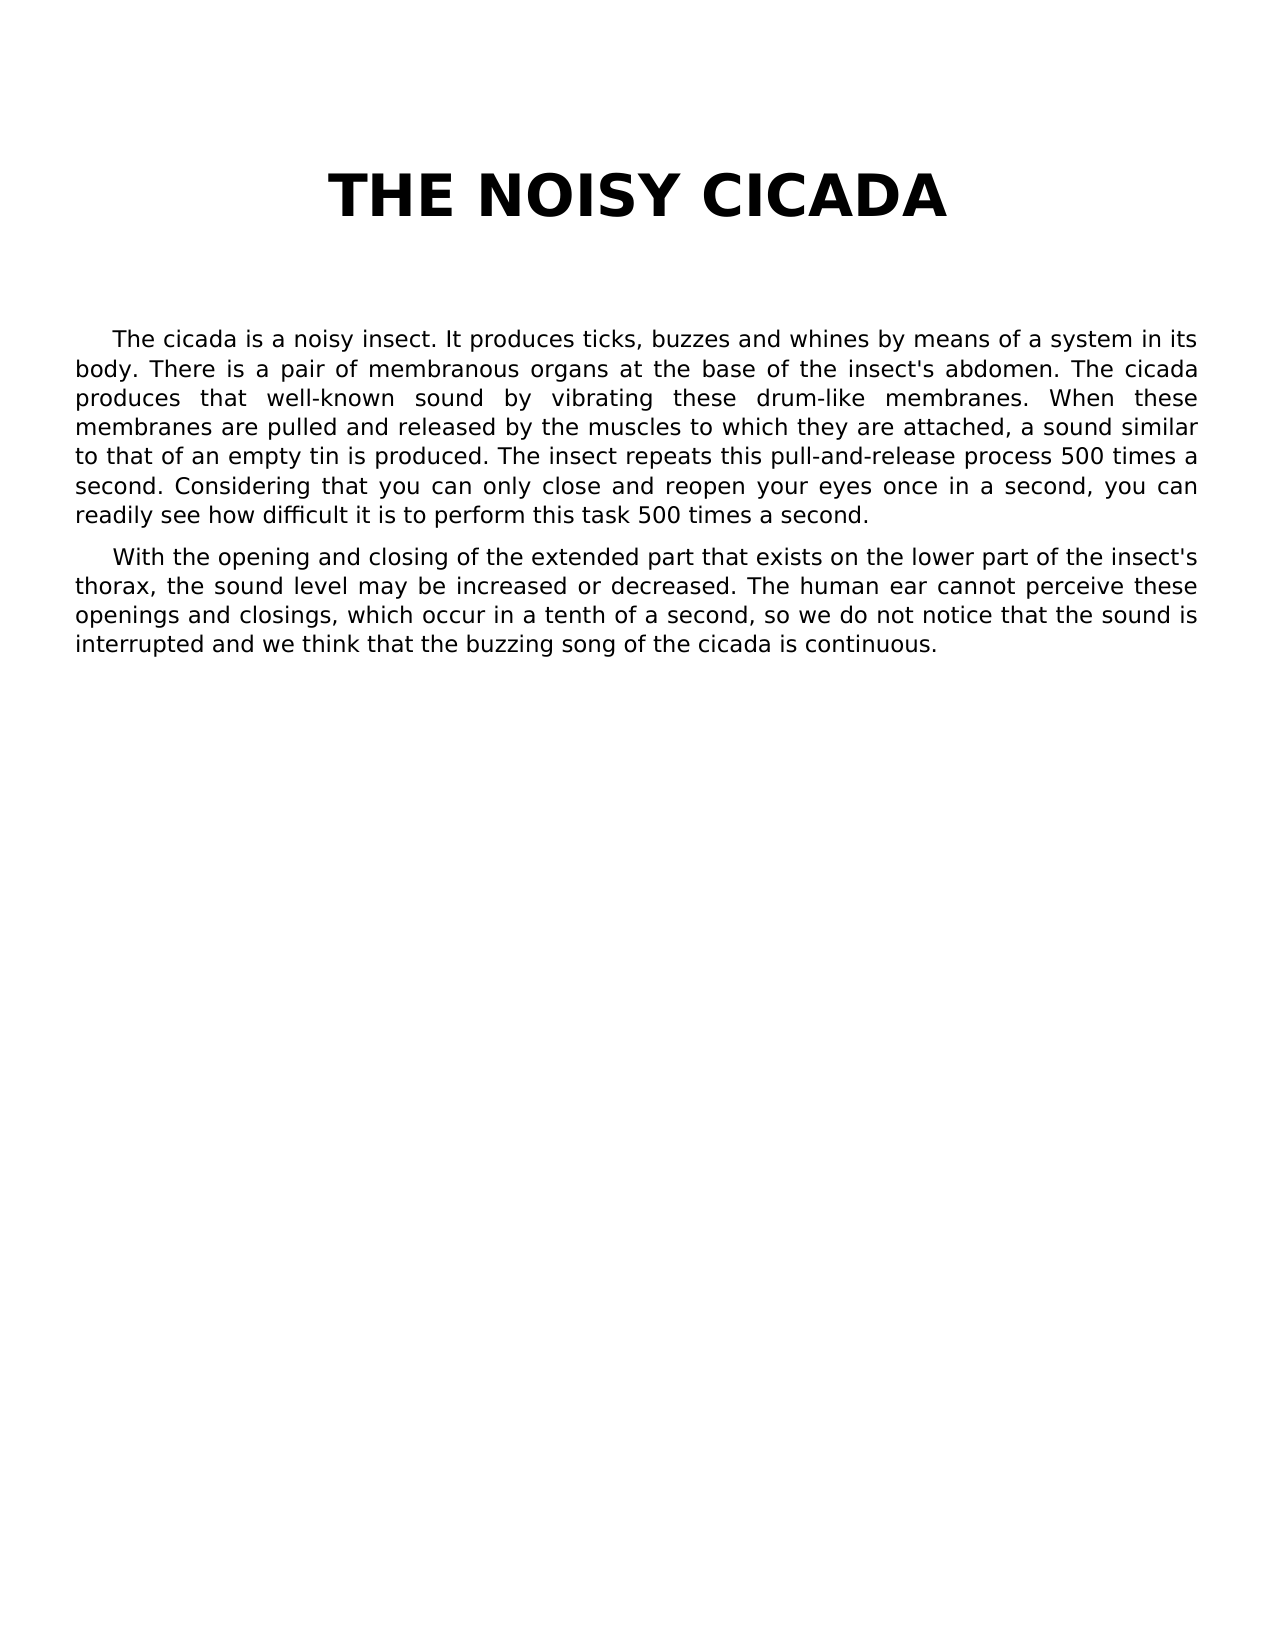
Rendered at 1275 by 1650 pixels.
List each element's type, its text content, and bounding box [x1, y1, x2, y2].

text With the opening and closing of the extended part that exists on the lower part of the insect's thorax, the sound level may be increased or decreased. The human ear cannot perceive these openings and closings, which occur in a tenth of a second, so we do not notice that the sound is interrupted and we think that the buzzing song of the cicada is continuous. [75, 544, 1200, 658]
text The cicada is a noisy insect. It produces ticks, buzzes and whines by means of a system in its body. There is a pair of membranous organs at the base of the insect's abdomen. The cicada produces that well-known sound by vibrating these drum-like membranes. When these membranes are pulled and released by the muscles to which they are attached, a sound similar to that of an empty tin is produced. The insect repeats this pull-and-release process 500 times a second. Considering that you can only close and reopen your eyes once in a second, you can readily see how difficult it is to perform this task 500 times a second. [75, 326, 1200, 529]
subtitle THE NOISY CICADA [75, 162, 1200, 230]
